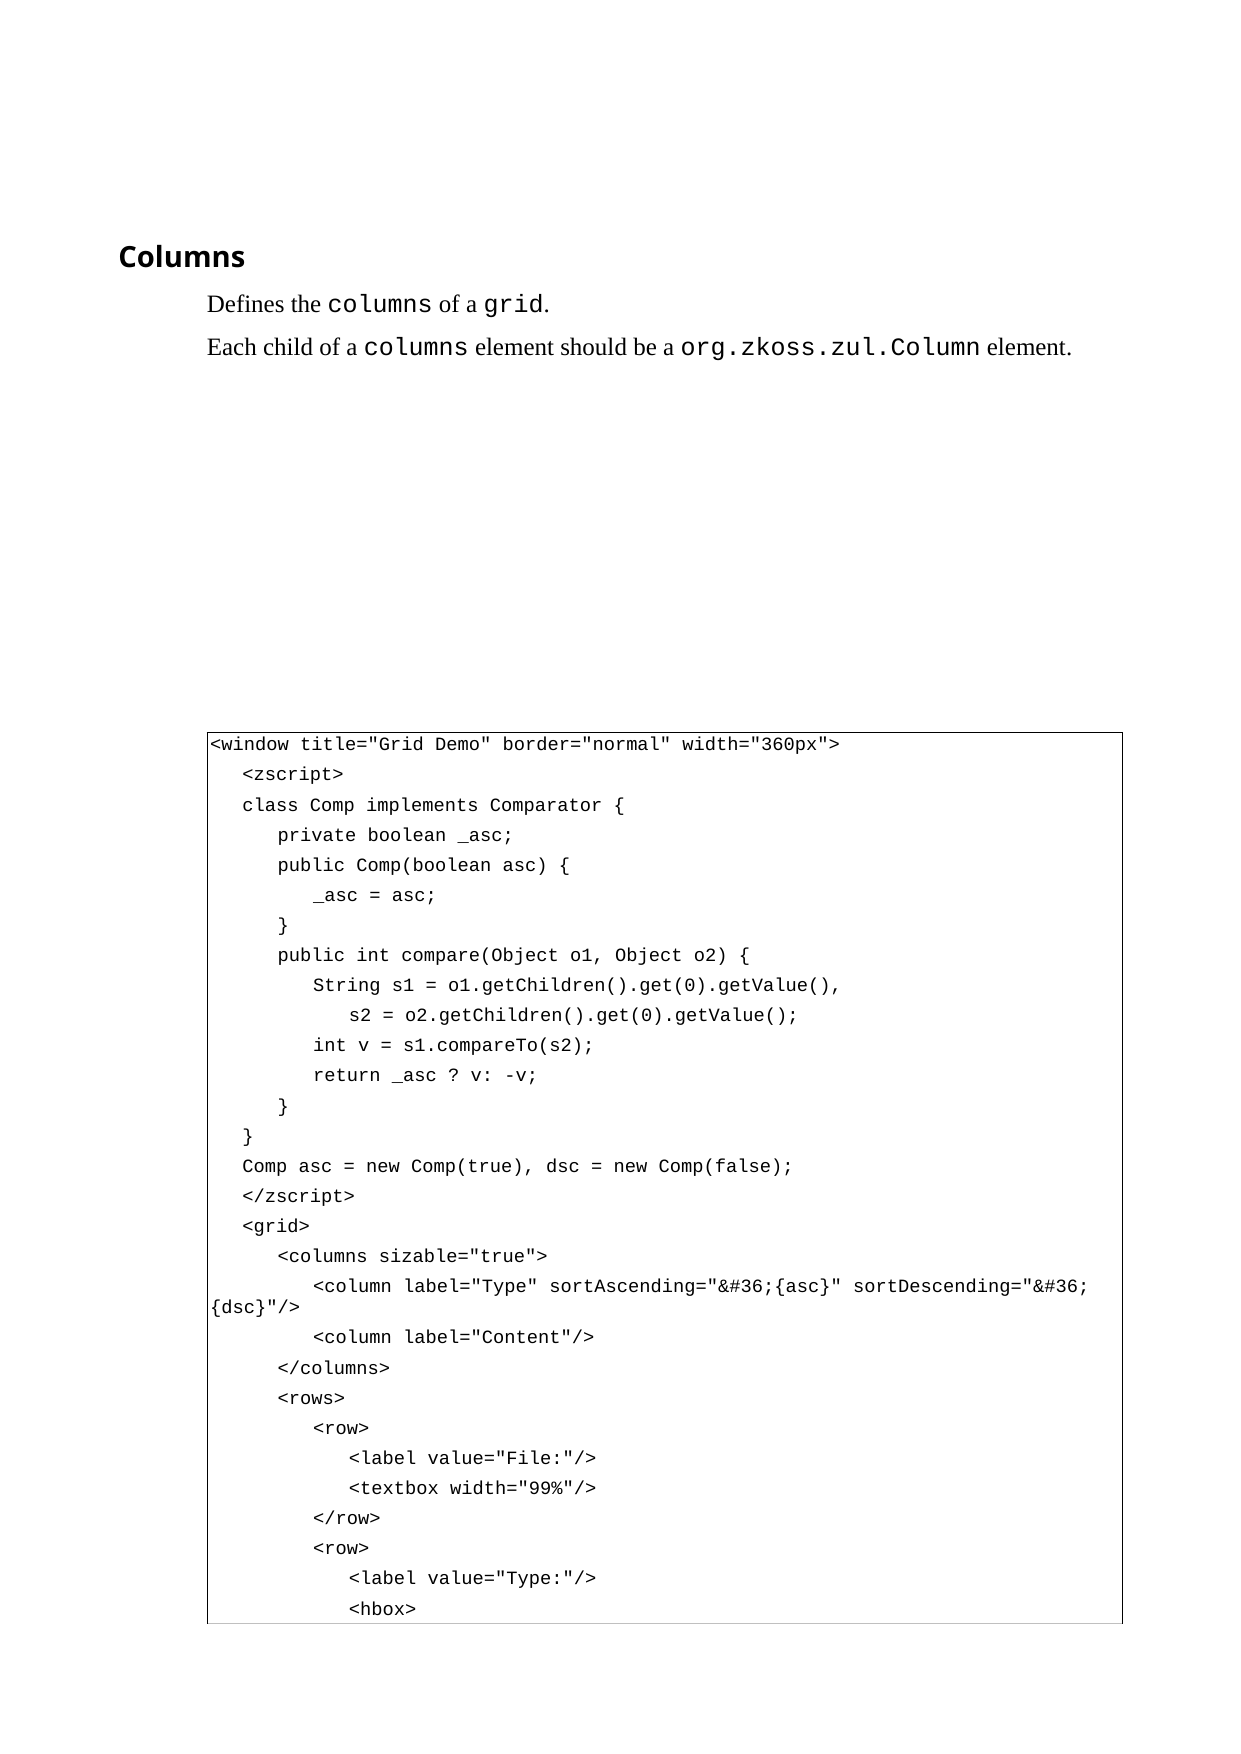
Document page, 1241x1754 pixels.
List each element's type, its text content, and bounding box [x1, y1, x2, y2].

subtitle Columns [118, 237, 1122, 276]
text public Comp(boolean asc) { [208, 852, 1122, 877]
text Each child of a columns element should be a org.zkoss.zul.Column element. [207, 332, 1122, 363]
text } [208, 1093, 1122, 1118]
text <columns sizable="true"> [208, 1244, 1122, 1268]
text </zscript> [208, 1184, 1122, 1208]
text </row> [208, 1506, 1122, 1530]
text <window title="Grid Demo" border="normal" width="360px"> [208, 733, 1122, 756]
text <column label="Type" sortAscending="&#36;{asc}" sortDescending="&#36;{dsc}"/> [208, 1274, 1122, 1319]
text <label value="Type:"/> [208, 1566, 1122, 1590]
text int v = s1.compareTo(s2); [208, 1033, 1122, 1057]
text private boolean _asc; [208, 822, 1122, 847]
text </columns> [208, 1355, 1122, 1380]
text } [208, 913, 1122, 937]
text <grid> [208, 1214, 1122, 1238]
text <column label="Content"/> [208, 1325, 1122, 1349]
text <hbox> [208, 1596, 1122, 1623]
text _asc = asc; [208, 883, 1122, 907]
text String s1 = o1.getChildren().get(0).getValue(), [208, 973, 1122, 997]
text return _asc ? v: -v; [208, 1063, 1122, 1087]
text <row> [208, 1536, 1122, 1560]
text Defines the columns of a grid. [207, 289, 1122, 320]
text <zscript> [208, 762, 1122, 786]
text <textbox width="99%"/> [208, 1476, 1122, 1500]
text <rows> [208, 1386, 1122, 1410]
text <label value="File:"/> [208, 1446, 1122, 1470]
text public int compare(Object o1, Object o2) { [208, 943, 1122, 967]
text } [208, 1123, 1122, 1148]
text <row> [208, 1416, 1122, 1440]
text class Comp implements Comparator { [208, 792, 1122, 817]
text Comp asc = new Comp(true), dsc = new Comp(false); [208, 1153, 1122, 1178]
text s2 = o2.getChildren().get(0).getValue(); [208, 1003, 1122, 1027]
